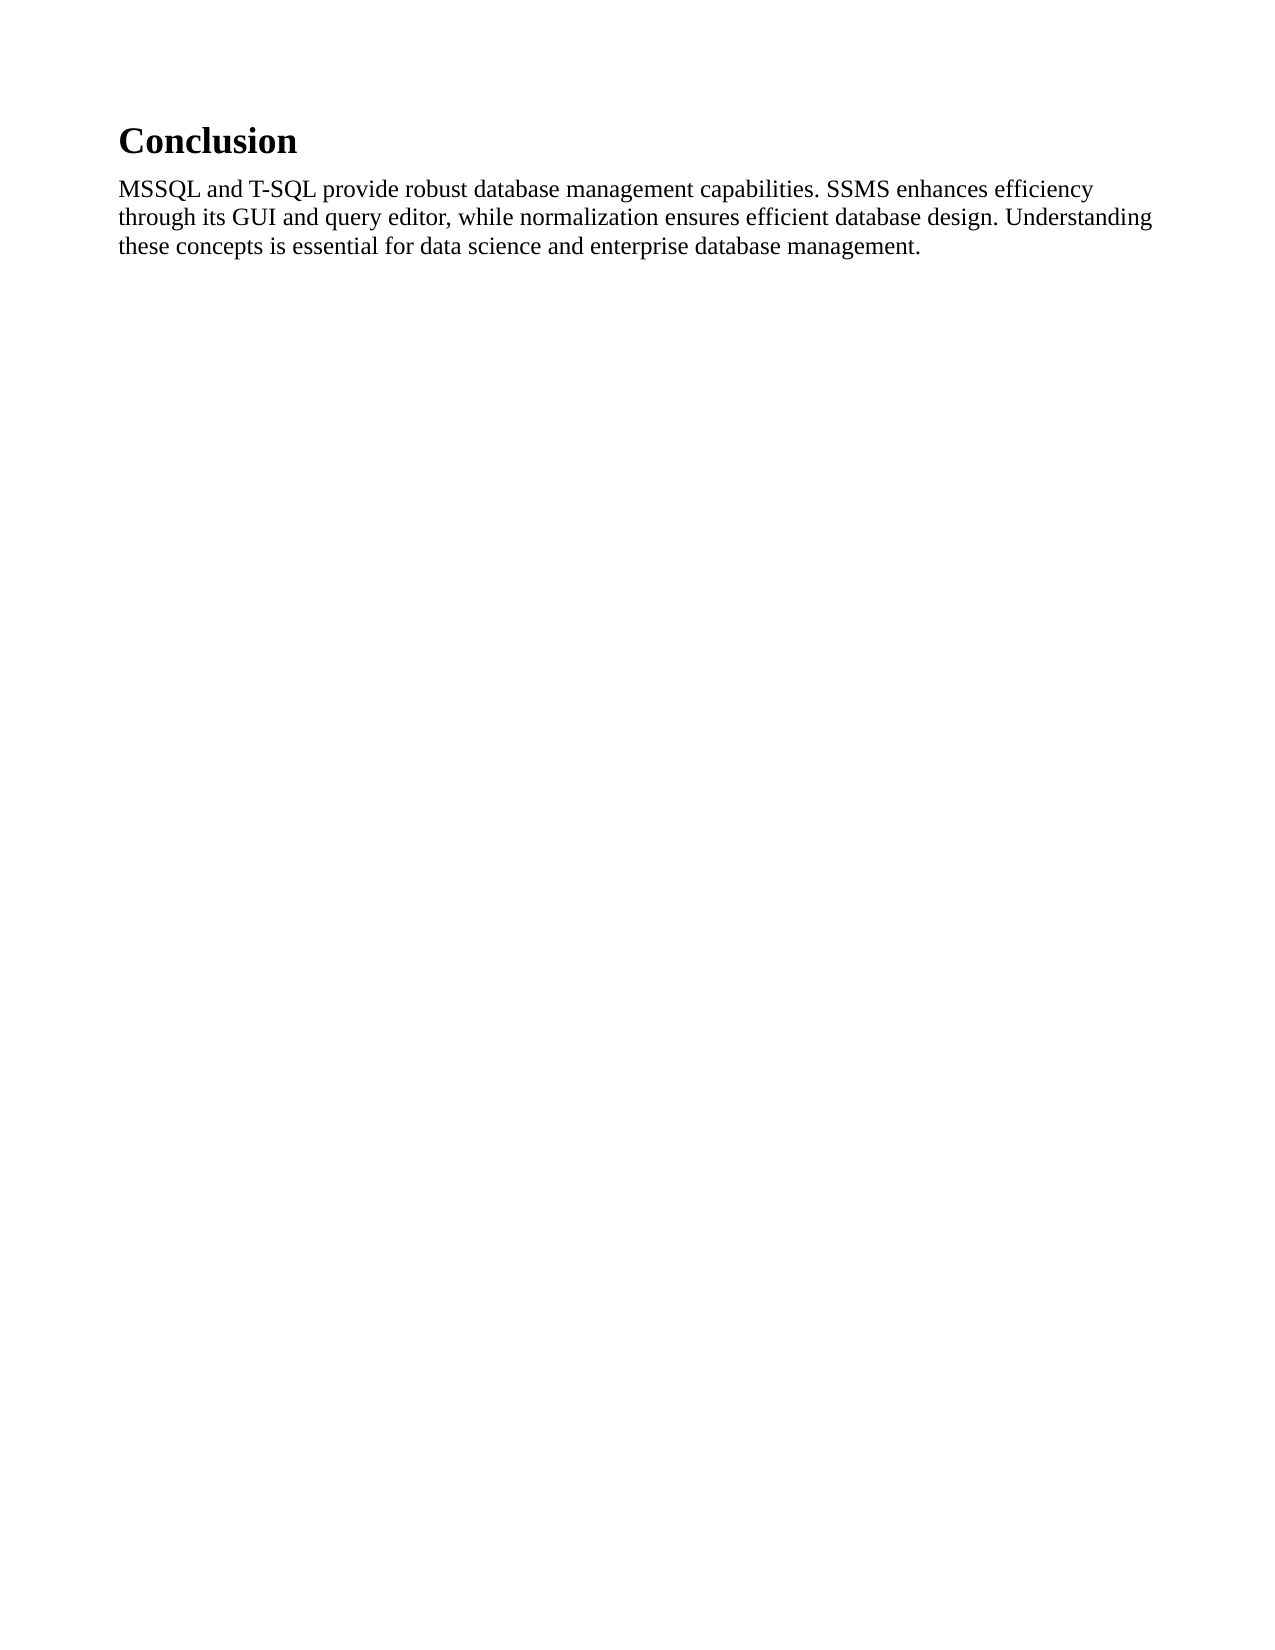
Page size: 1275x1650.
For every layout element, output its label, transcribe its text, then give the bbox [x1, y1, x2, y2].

text MSSQL and T-SQL provide robust database management capabilities. SSMS enhances efficiency through its GUI and query editor, while normalization ensures efficient database design. Understanding these concepts is essential for data science and enterprise database management. [118, 174, 1157, 260]
subtitle Conclusion [118, 118, 1157, 161]
